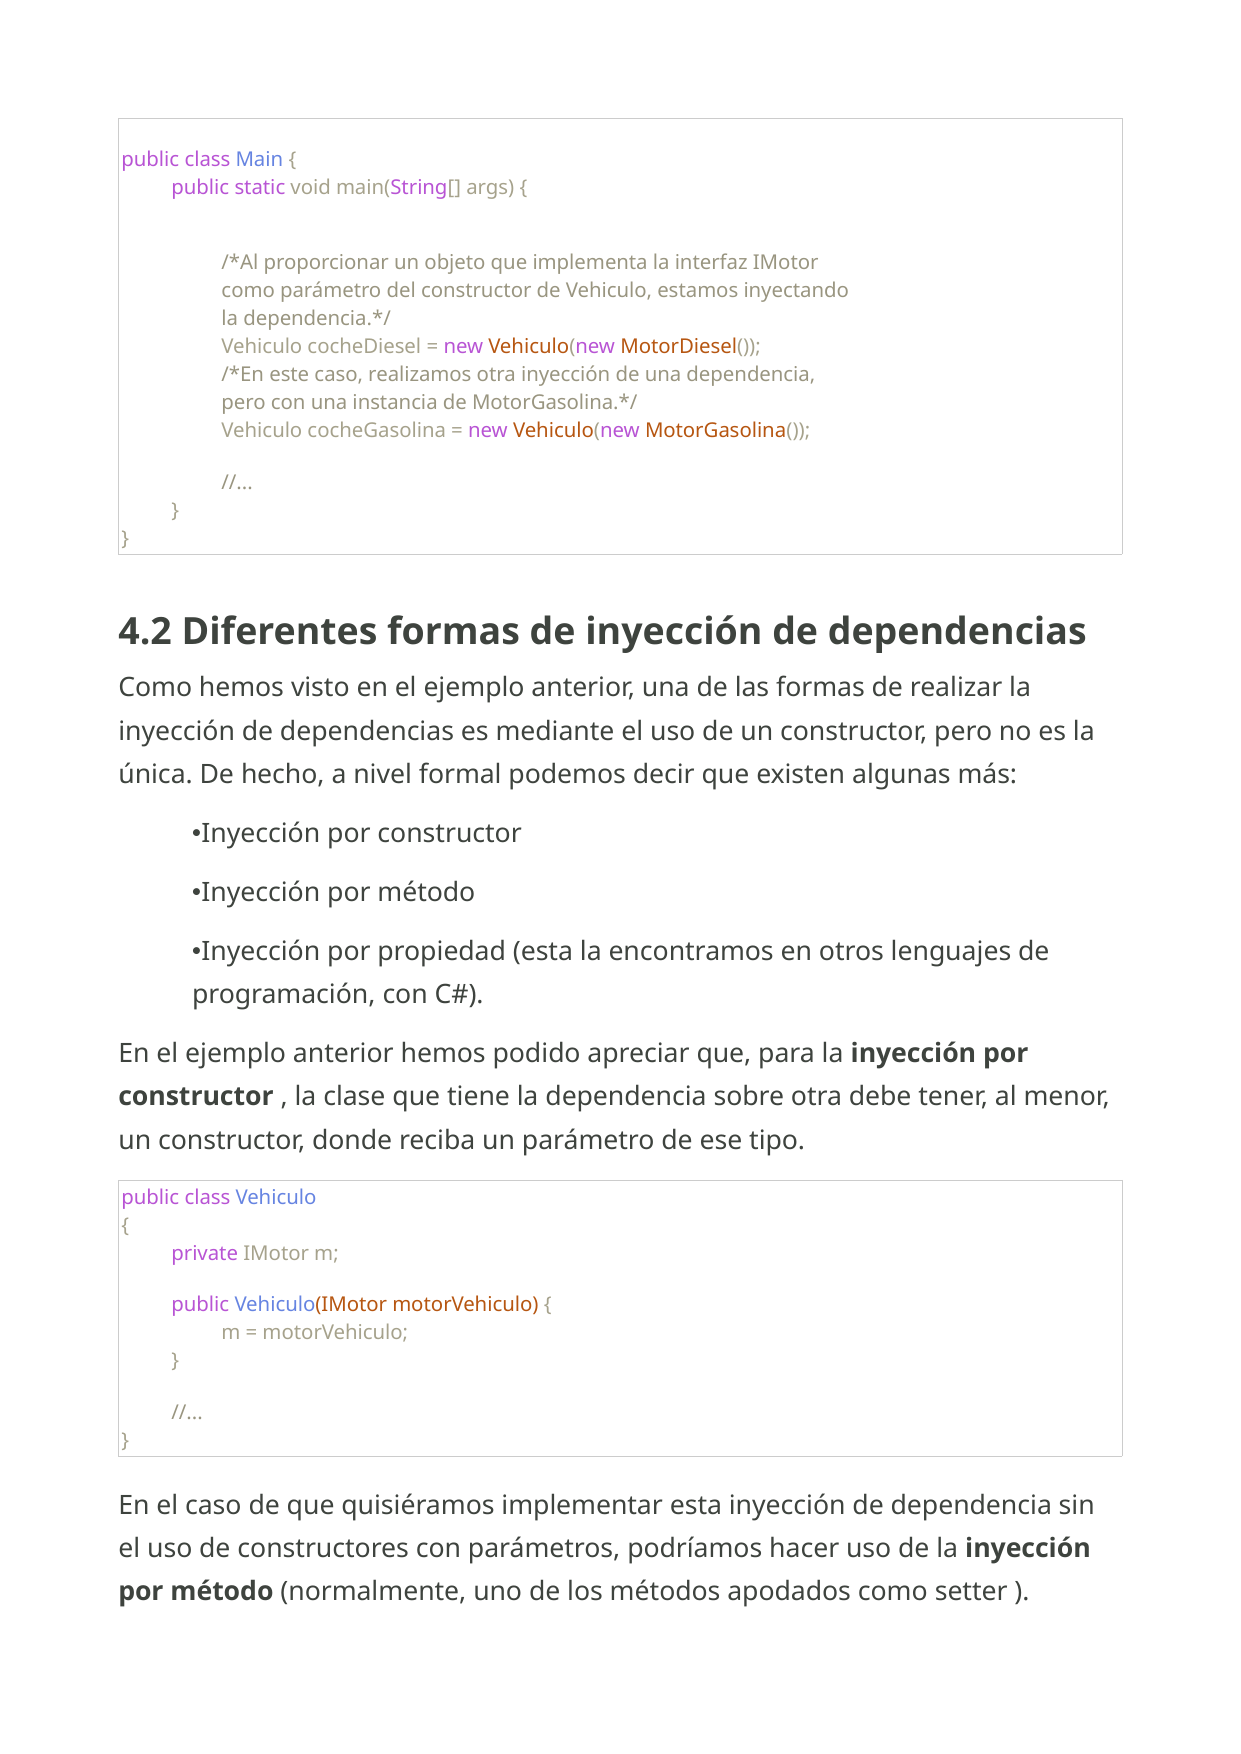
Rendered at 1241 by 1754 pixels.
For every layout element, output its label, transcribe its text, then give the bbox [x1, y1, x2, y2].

text } [119, 1422, 1122, 1456]
text Vehiculo cocheDiesel = new Vehiculo(new MotorDiesel()); [119, 329, 1122, 357]
list Inyección por método [118, 873, 1122, 909]
text } [119, 493, 1122, 521]
text /*Al proporcionar un objeto que implementa la interfaz IMotor [119, 245, 1122, 273]
text public static void main(String[] args) { [119, 169, 1122, 201]
text pero con una instancia de MotorGasolina.*/ [119, 385, 1122, 413]
list Inyección por propiedad (esta la encontramos en otros lenguajes de programación, con C#). [118, 932, 1122, 1011]
text /*En este caso, realizamos otra inyección de una dependencia, [119, 357, 1122, 385]
text { [119, 1207, 1122, 1235]
text private IMotor m; [119, 1235, 1122, 1266]
text //... [119, 1394, 1122, 1422]
text public class Vehiculo [119, 1181, 1122, 1207]
text como parámetro del constructor de Vehiculo, estamos inyectando [119, 273, 1122, 301]
text la dependencia.*/ [119, 301, 1122, 329]
text m = motorVehiculo; [119, 1315, 1122, 1343]
text public Vehiculo(IMotor motorVehiculo) { [119, 1287, 1122, 1315]
text //... [119, 464, 1122, 493]
text } [119, 1343, 1122, 1374]
subtitle 4.2 Diferentes formas de inyección de dependencias [118, 605, 1122, 656]
text Vehiculo cocheGasolina = new Vehiculo(new MotorGasolina()); [119, 413, 1122, 444]
text Como hemos visto en el ejemplo anterior, una de las formas de realizar la inyección de dependencias es mediante el uso de un constructor, pero no es la única. De hecho, a nivel formal podemos decir que existen algunas más: [118, 668, 1122, 791]
list Inyección por constructor [118, 814, 1122, 850]
text } [119, 521, 1122, 554]
text public class Main { [119, 142, 1122, 169]
text En el caso de que quisiéramos implementar esta inyección de dependencia sin el uso de constructores con parámetros, podríamos hacer uso de la inyección por método (normalmente, uno de los métodos apodados como setter ). [118, 1486, 1122, 1608]
text En el ejemplo anterior hemos podido apreciar que, para la inyección por constructor , la clase que tiene la dependencia sobre otra debe tener, al menor, un constructor, donde reciba un parámetro de ese tipo. [118, 1034, 1122, 1157]
